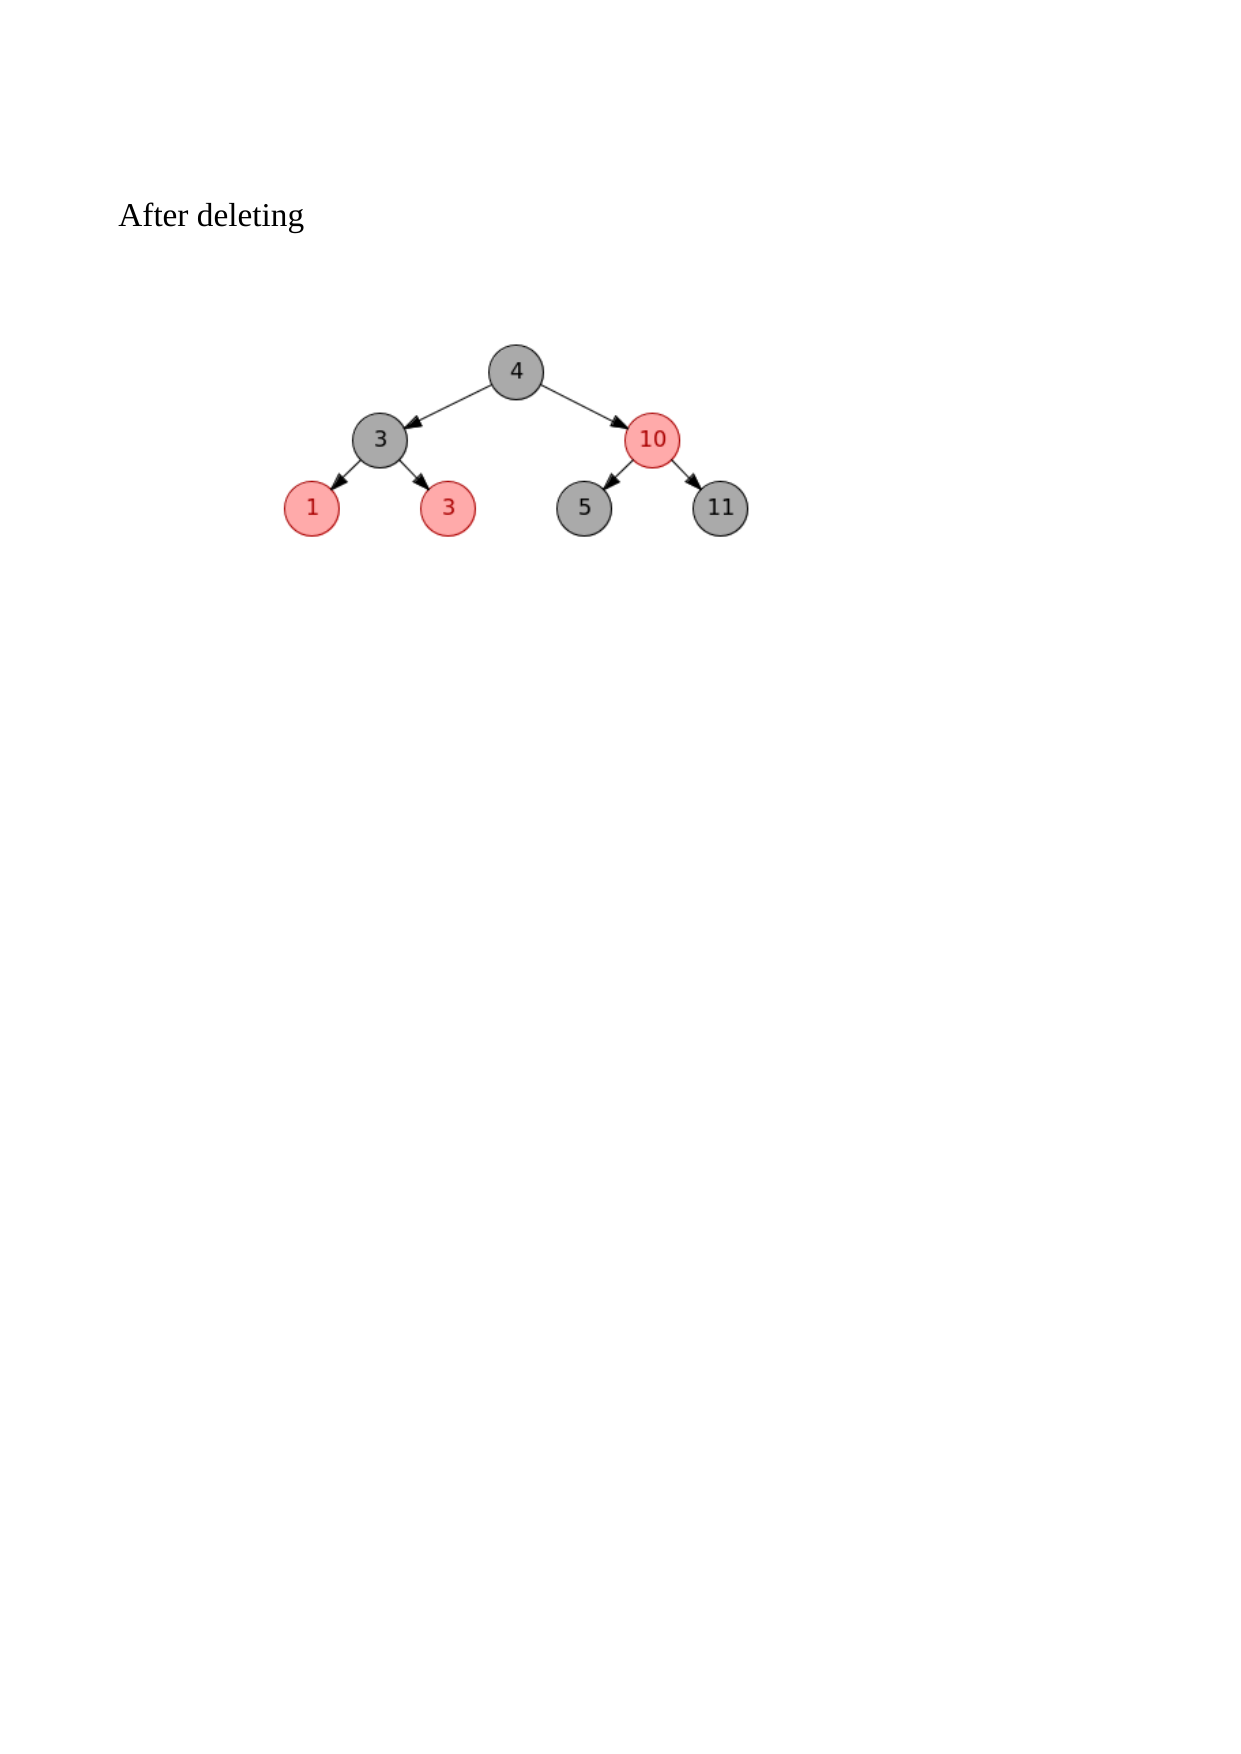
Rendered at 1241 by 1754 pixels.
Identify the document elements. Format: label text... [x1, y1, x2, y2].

text After deleting [118, 195, 1122, 233]
picture [118, 271, 1123, 800]
